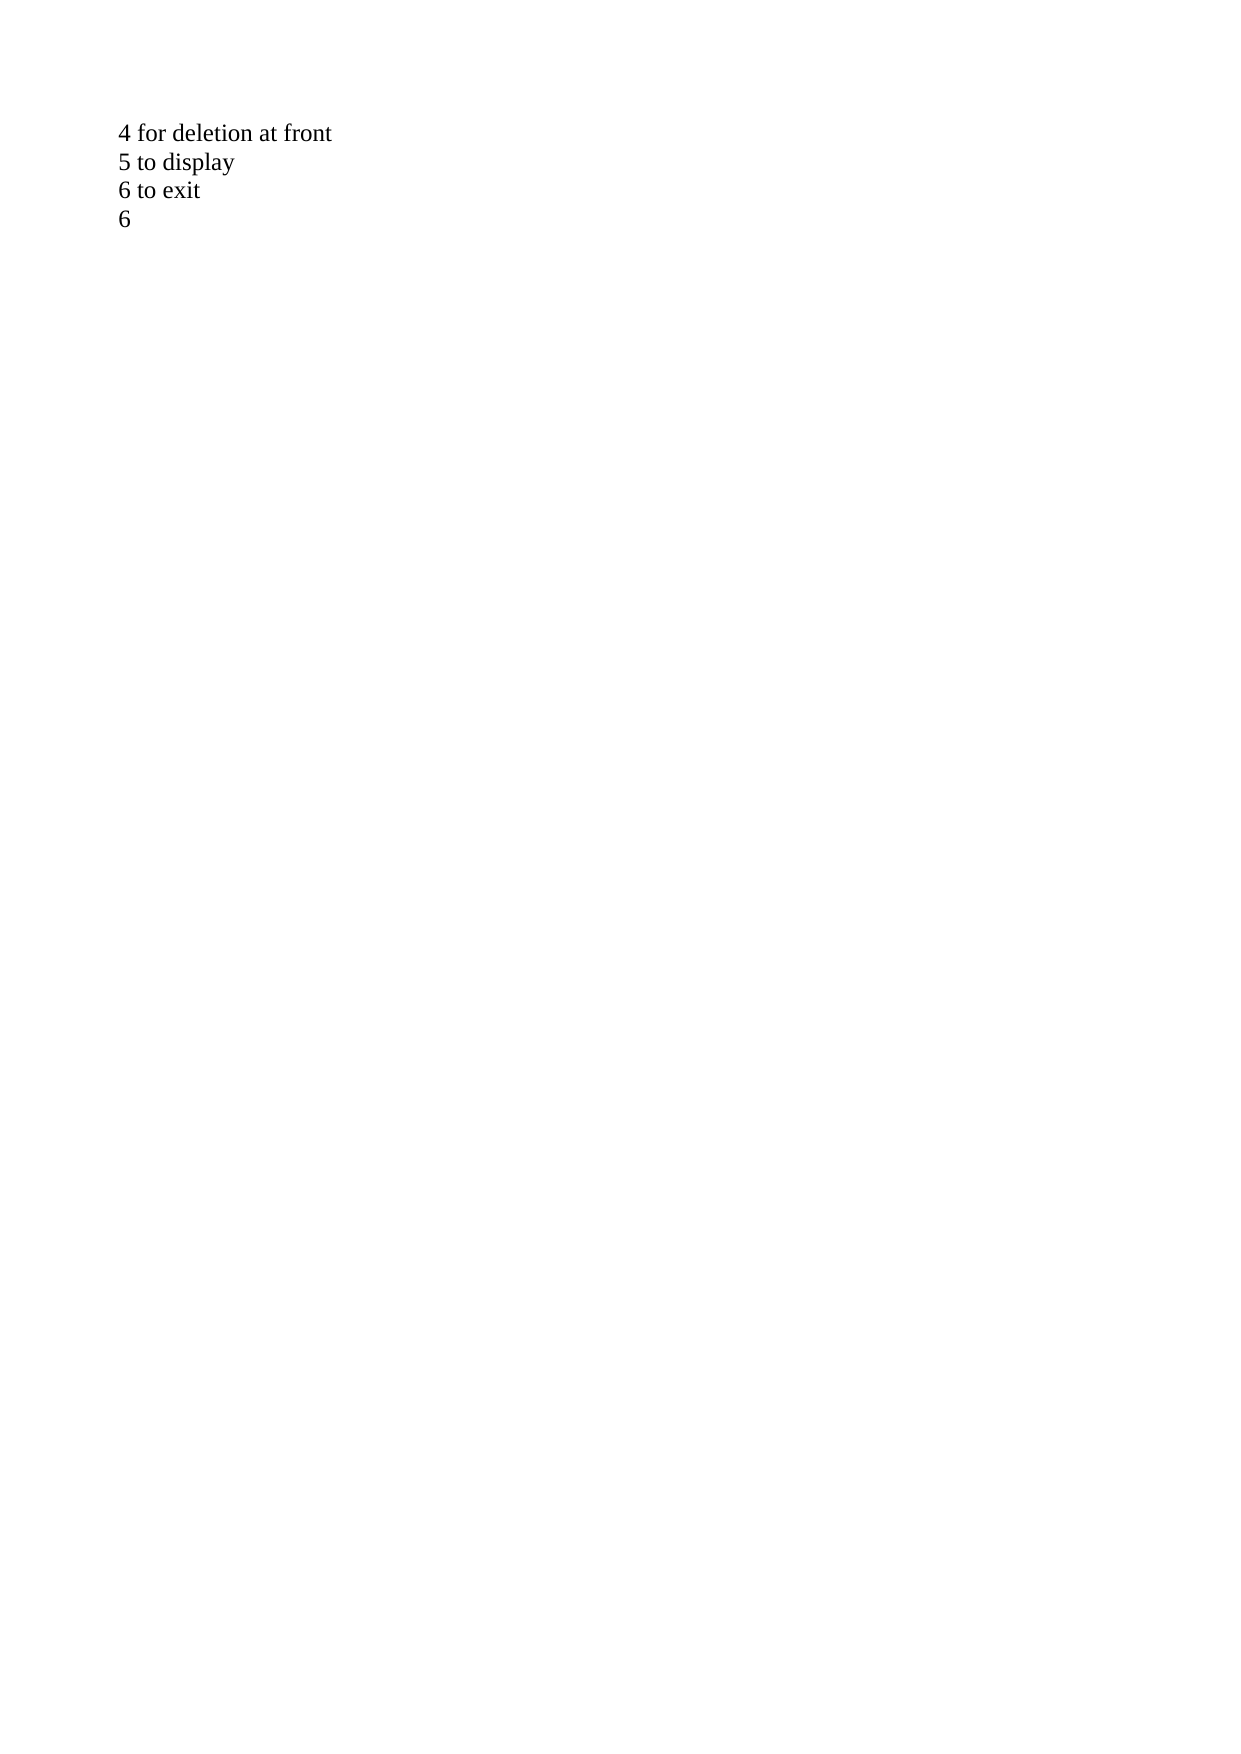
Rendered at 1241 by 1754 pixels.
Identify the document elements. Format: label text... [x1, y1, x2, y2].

text 6 [118, 204, 1122, 233]
text 6 to exit [118, 176, 1122, 204]
text 5 to display [118, 147, 1122, 176]
text 4 for deletion at front [118, 118, 1122, 147]
